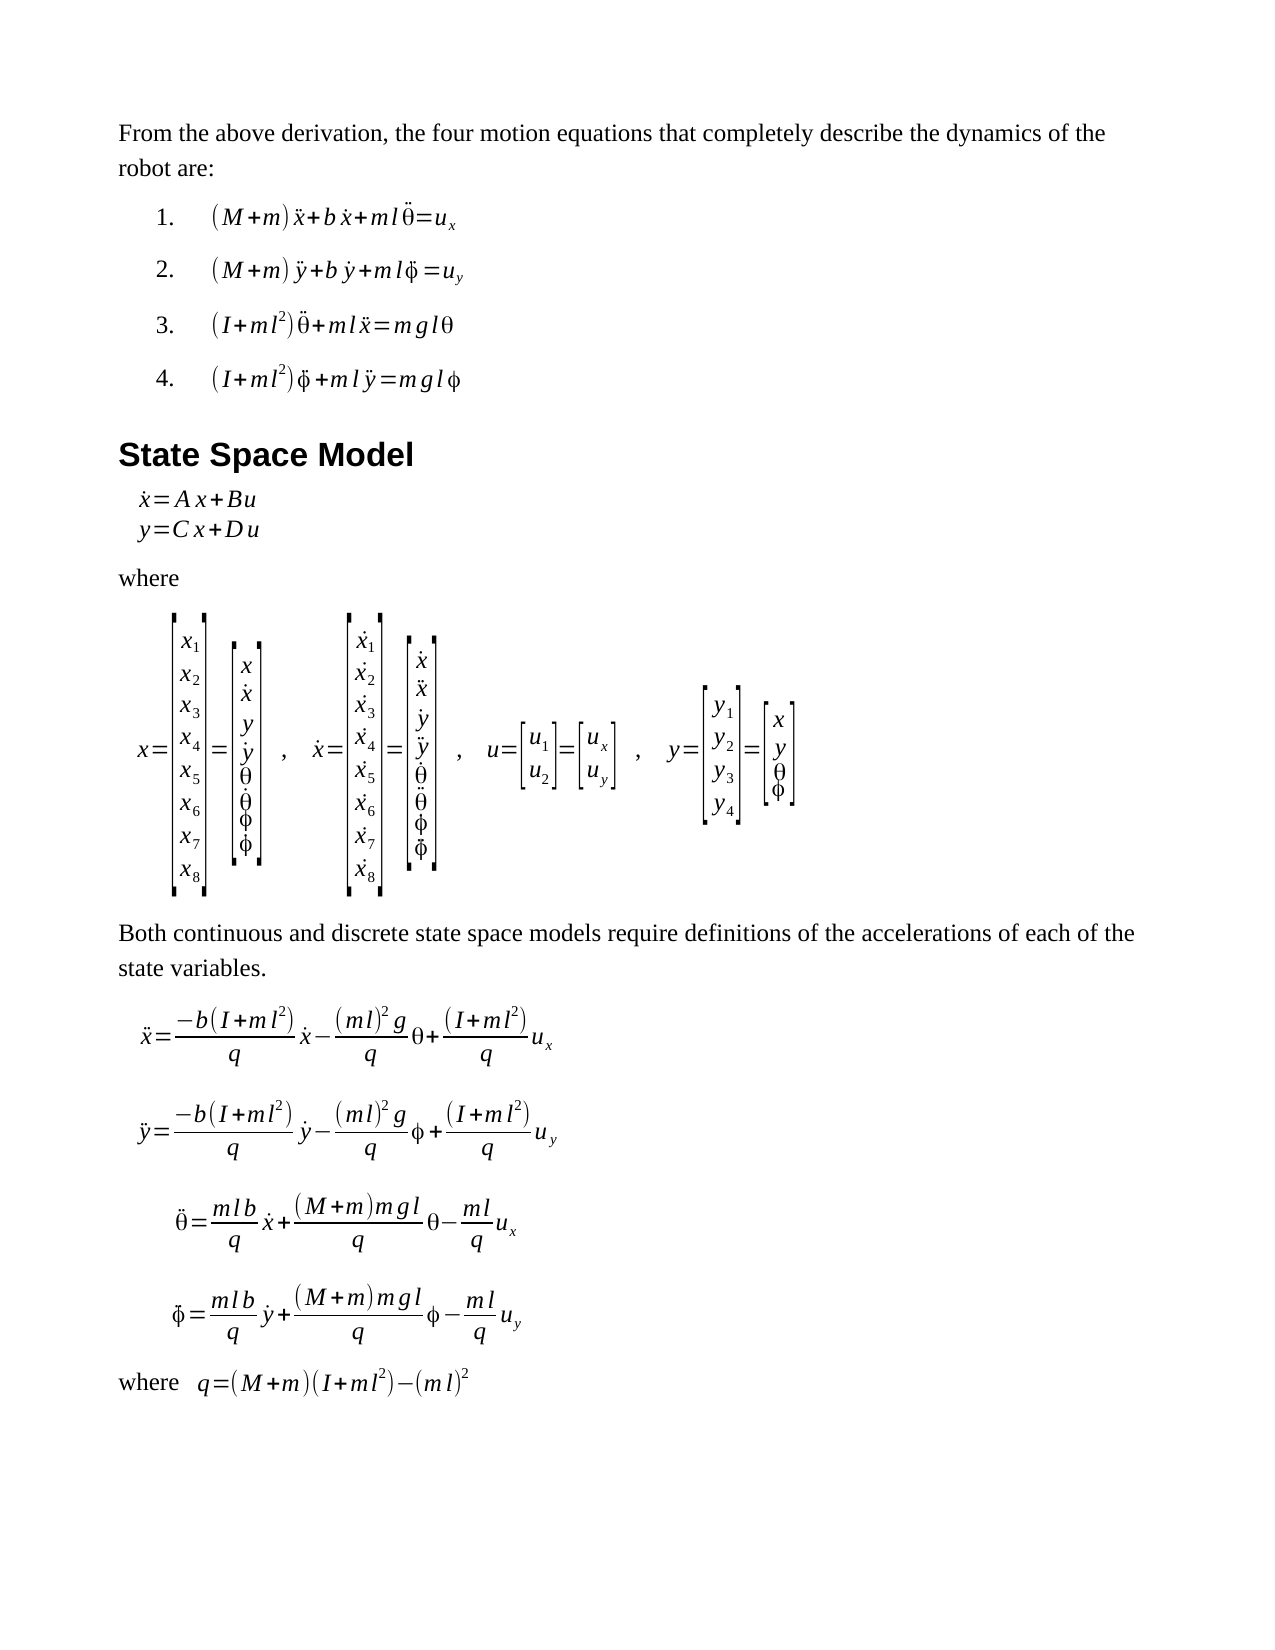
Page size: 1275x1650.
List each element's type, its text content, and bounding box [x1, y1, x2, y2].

text , , , [118, 612, 1157, 898]
text where [118, 1365, 1157, 1398]
text where [118, 563, 1157, 592]
text Both continuous and discrete state space models require definitions of the accelerations of each of the state variables. [118, 918, 1157, 982]
text From the above derivation, the four motion equations that completely describe the dynamics of the robot are: [118, 118, 1157, 181]
subtitle State Space Model [118, 435, 1157, 473]
